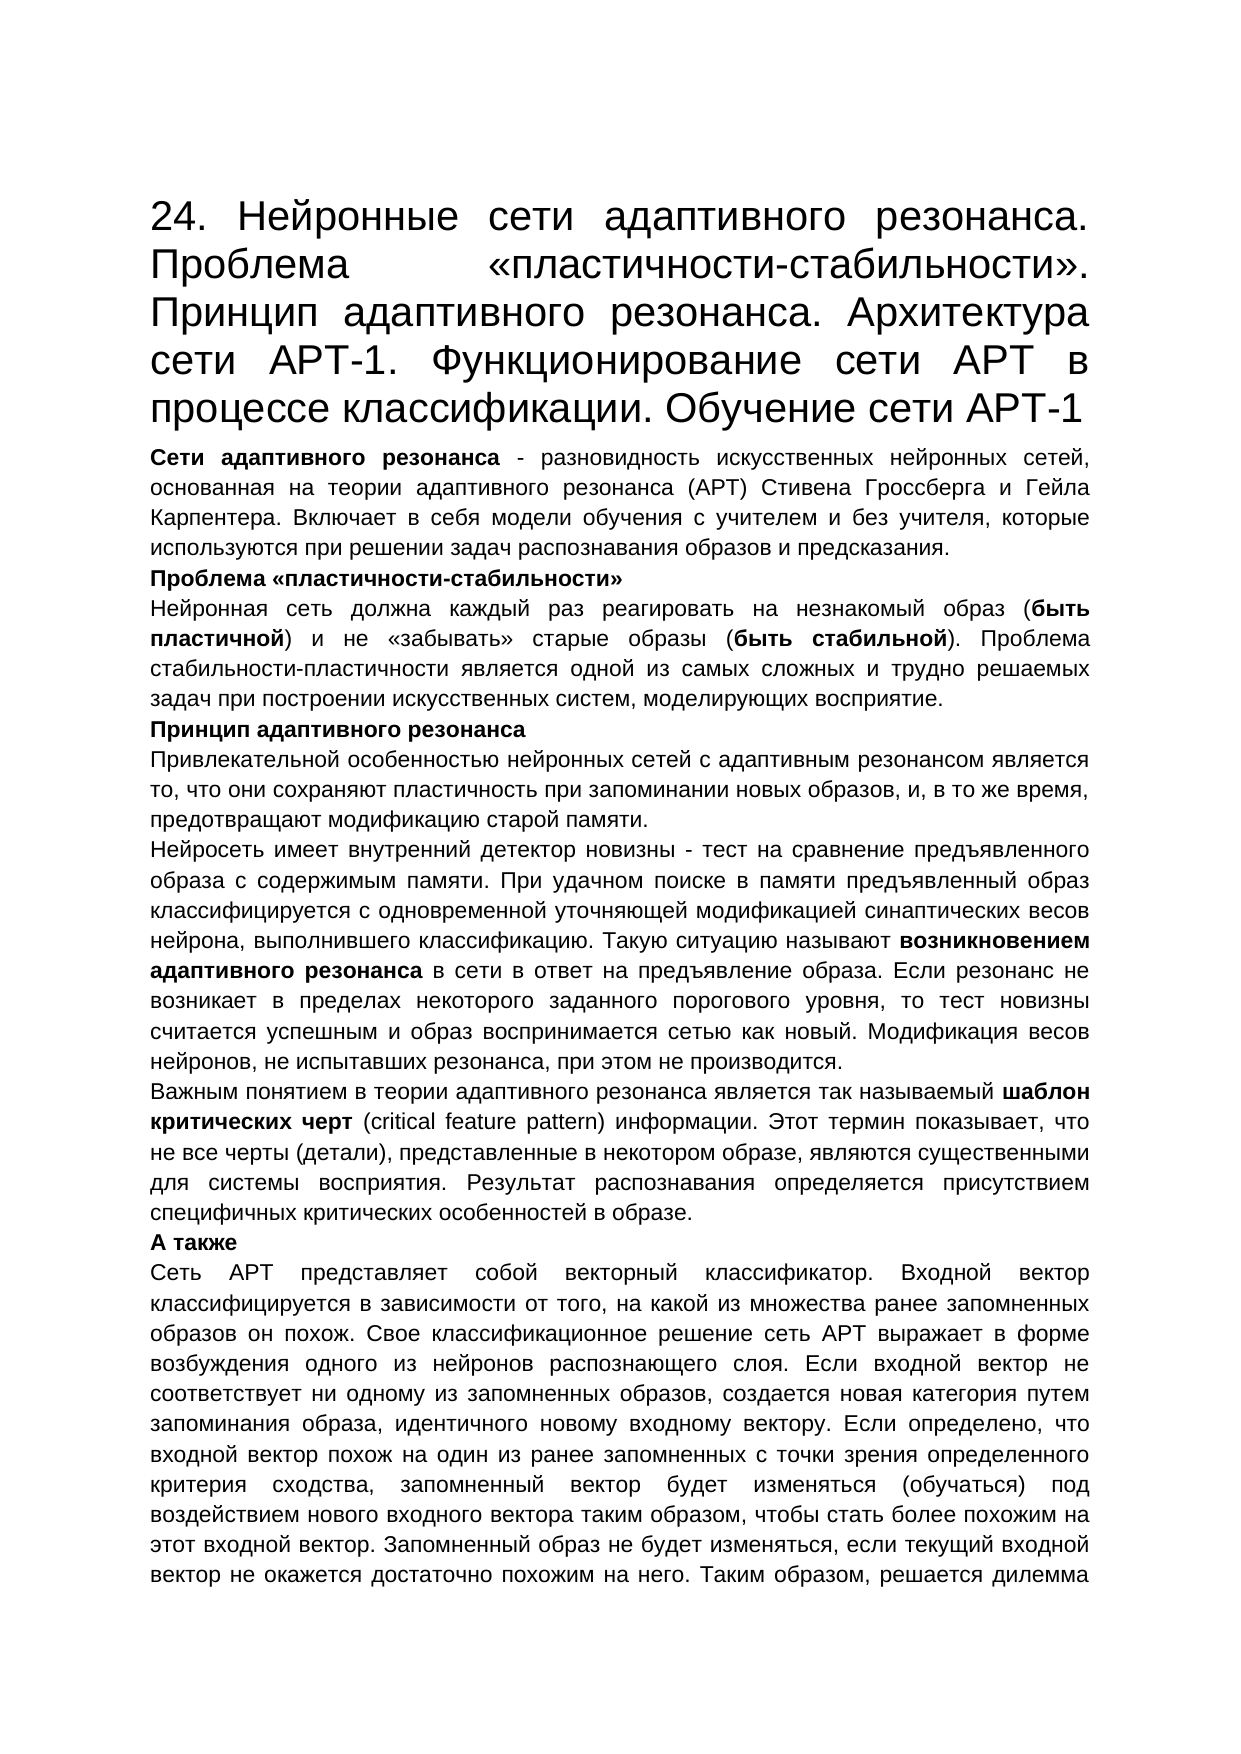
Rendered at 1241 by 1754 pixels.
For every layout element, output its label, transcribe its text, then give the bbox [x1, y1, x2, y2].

text Важным понятием в теории адаптивного резонанса является так называемый шаблон критических черт (critical feature pattern) информации. Этот термин показывает, что не все черты (детали), представленные в некотором образе, являются существенными для системы восприятия. Результат распознавания определяется присутствием специфичных критических особенностей в образе. [150, 1078, 1090, 1225]
subtitle 24. Нейронные сети адаптивного резонанса. Проблема «пластичности-стабильности». Принцип адаптивного резонанса. Архитектура сети APT-1. Функционирование сети АРТ в процессе классификации. Обучение сети АРТ-1 [150, 192, 1090, 431]
text Сеть APT представляет собой векторный классификатор. Входной вектор классифицируется в зависимости от того, на какой из множества ранее запомненных образов он похож. Свое классификационное решение сеть APT выражает в форме возбуждения одного из нейронов распознающего слоя. Если входной вектор не соответствует ни одному из запомненных образов, создается новая категория путем запоминания образа, идентичного новому входному вектору. Если определено, что входной вектор похож на один из ранее запомненных с точки зрения определенного критерия сходства, запомненный вектор будет изменяться (обучаться) под воздействием нового входного вектора таким образом, чтобы стать более похожим на этот входной вектор. Запомненный образ не будет изменяться, если текущий входной вектор не окажется достаточно похожим на него. Таким образом, решается дилемма [150, 1259, 1090, 1588]
text Нейросеть имеет внутренний детектор новизны - тест на сравнение предъявленного образа с содержимым памяти. При удачном поиске в памяти предъявленный образ классифицируется с одновременной уточняющей модификацией синаптических весов нейрона, выполнившего классификацию. Такую ситуацию называют возникновением адаптивного резонанса в сети в ответ на предъявление образа. Если резонанс не возникает в пределах некоторого заданного порогового уровня, то тест новизны считается успешным и образ воспринимается сетью как новый. Модификация весов нейронов, не испытавших резонанса, при этом не производится. [150, 836, 1090, 1074]
text Сети адаптивного резонанса - разновидность искусственных нейронных сетей, основанная на теории адаптивного резонанса (АРТ) Стивена Гроссберга и Гейла Карпентера. Включает в себя модели обучения с учителем и без учителя, которые используются при решении задач распознавания образов и предсказания. [150, 444, 1090, 561]
text Привлекательной особенностью нейронных сетей с адаптивным резонансом является то, что они сохраняют пластичность при запоминании новых образов, и, в то же время, предотвращают модификацию старой памяти. [150, 746, 1090, 833]
text А также [150, 1229, 1090, 1256]
text Проблема «пластичности-стабильности» [150, 564, 1090, 591]
text Принцип адаптивного резонанса [150, 716, 1090, 742]
text Нейронная сеть должна каждый раз реагировать на незнакомый образ (быть пластичной) и не «забывать» старые образы (быть стабильной). Проблема стабильности-пластичности является одной из самых сложных и трудно решаемых задач при построении искусственных систем, моделирующих восприятие. [150, 595, 1090, 712]
